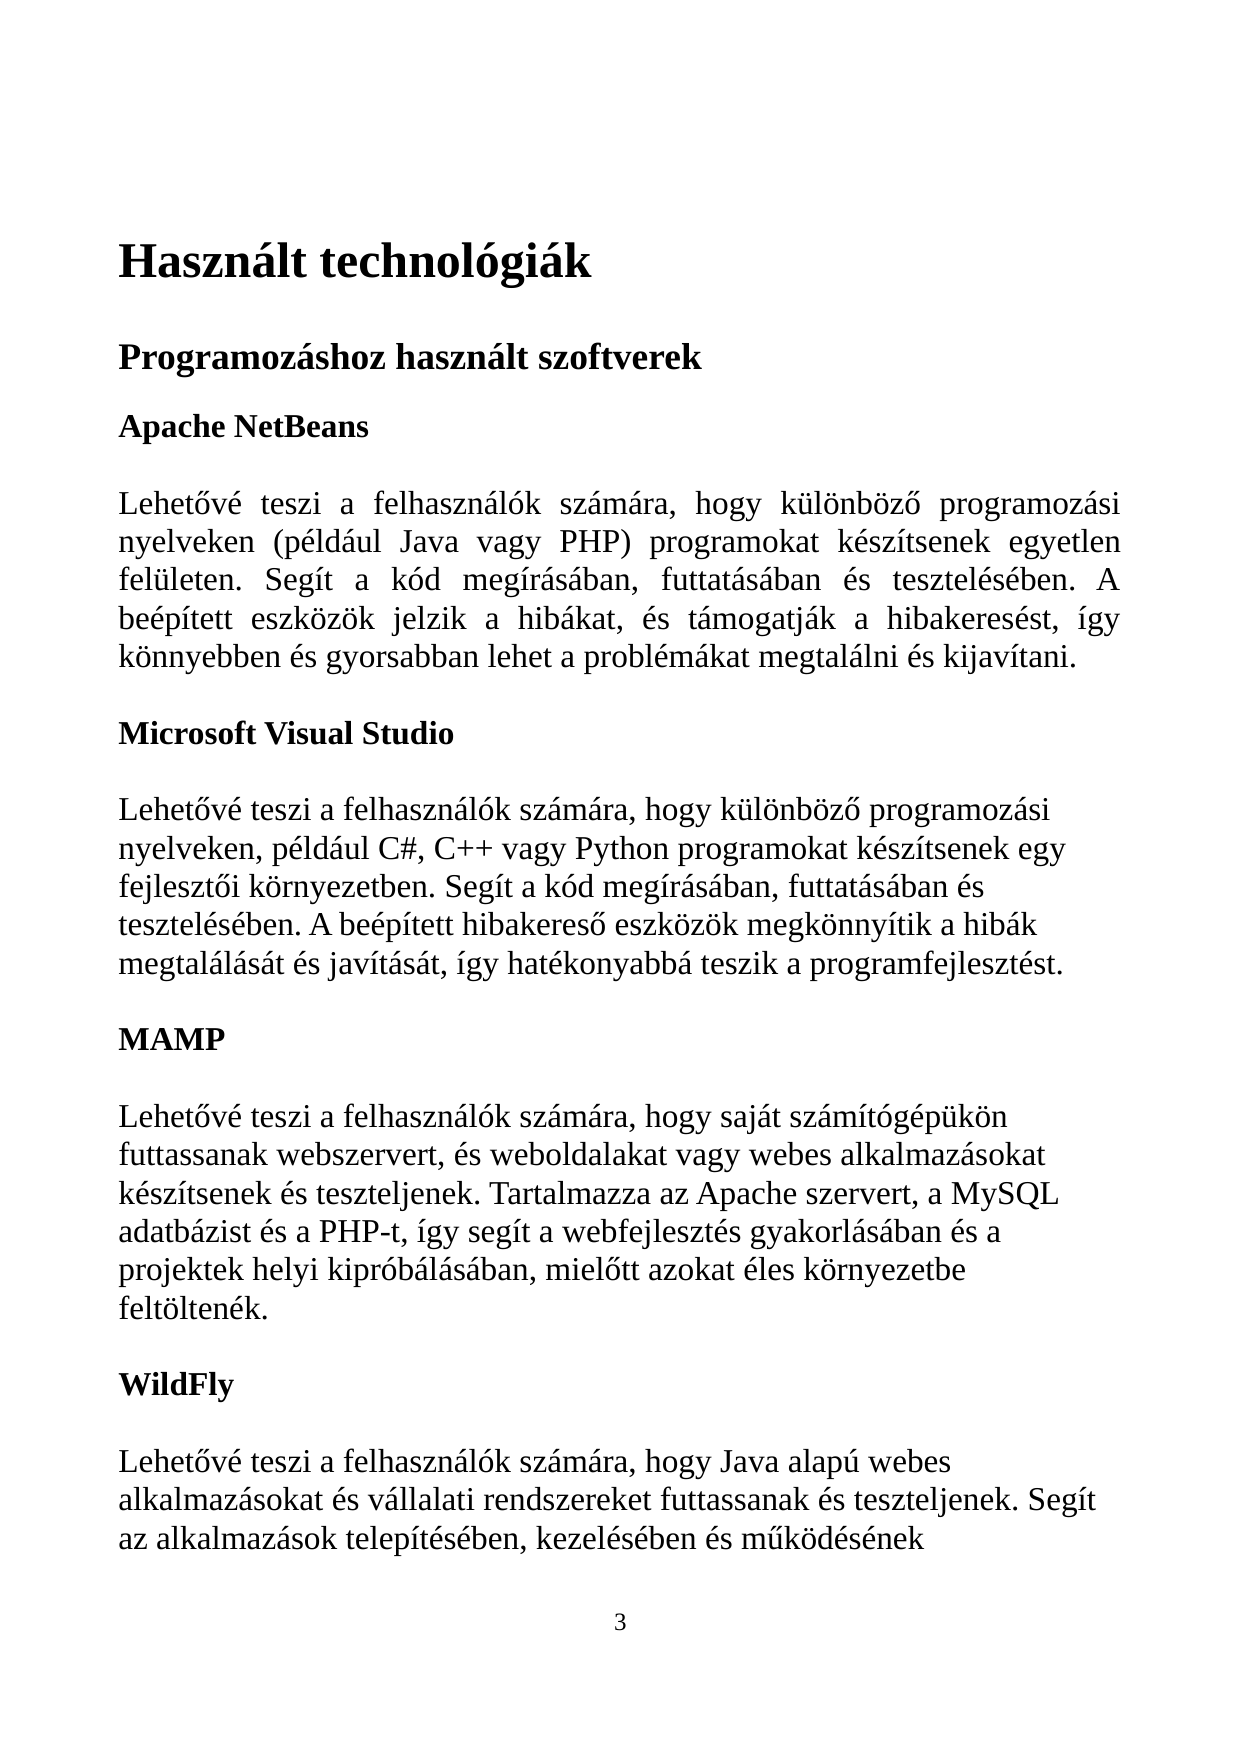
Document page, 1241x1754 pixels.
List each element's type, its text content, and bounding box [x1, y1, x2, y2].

text MAMP [118, 1019, 1122, 1058]
text WildFly [118, 1364, 1122, 1403]
text Lehetővé teszi a felhasználók számára, hogy különböző programozási nyelveken, például C#, C++ vagy Python programokat készítsenek egy fejlesztői környezetben. Segít a kód megírásában, futtatásában és tesztelésében. A beépített hibakereső eszközök megkönnyítik a hibák megtalálását és javítását, így hatékonyabbá teszik a programfejlesztést. [118, 751, 1122, 981]
text Programozáshoz használt szoftverek [118, 334, 1122, 377]
text Lehetővé teszi a felhasználók számára, hogy különböző programozási nyelveken (például Java vagy PHP) programokat készítsenek egyetlen felületen. Segít a kód megírásában, futtatásában és tesztelésében. A beépített eszközök jelzik a hibákat, és támogatják a hibakeresést, így könnyebben és gyorsabban lehet a problémákat megtalálni és kijavítani. [118, 444, 1122, 674]
text Microsoft Visual Studio [118, 713, 1122, 751]
text Lehetővé teszi a felhasználók számára, hogy Java alapú webes alkalmazásokat és vállalati rendszereket futtassanak és teszteljenek. Segít az alkalmazások telepítésében, kezelésében és működésének [118, 1403, 1122, 1556]
text Apache NetBeans [118, 406, 1122, 444]
text Lehetővé teszi a felhasználók számára, hogy saját számítógépükön futtassanak webszervert, és weboldalakat vagy webes alkalmazásokat készítsenek és teszteljenek. Tartalmazza az Apache szervert, a MySQL adatbázist és a PHP-t, így segít a webfejlesztés gyakorlásában és a projektek helyi kipróbálásában, mielőtt azokat éles környezetbe feltöltenék. [118, 1058, 1122, 1326]
subtitle Használt technológiák [118, 231, 1122, 288]
